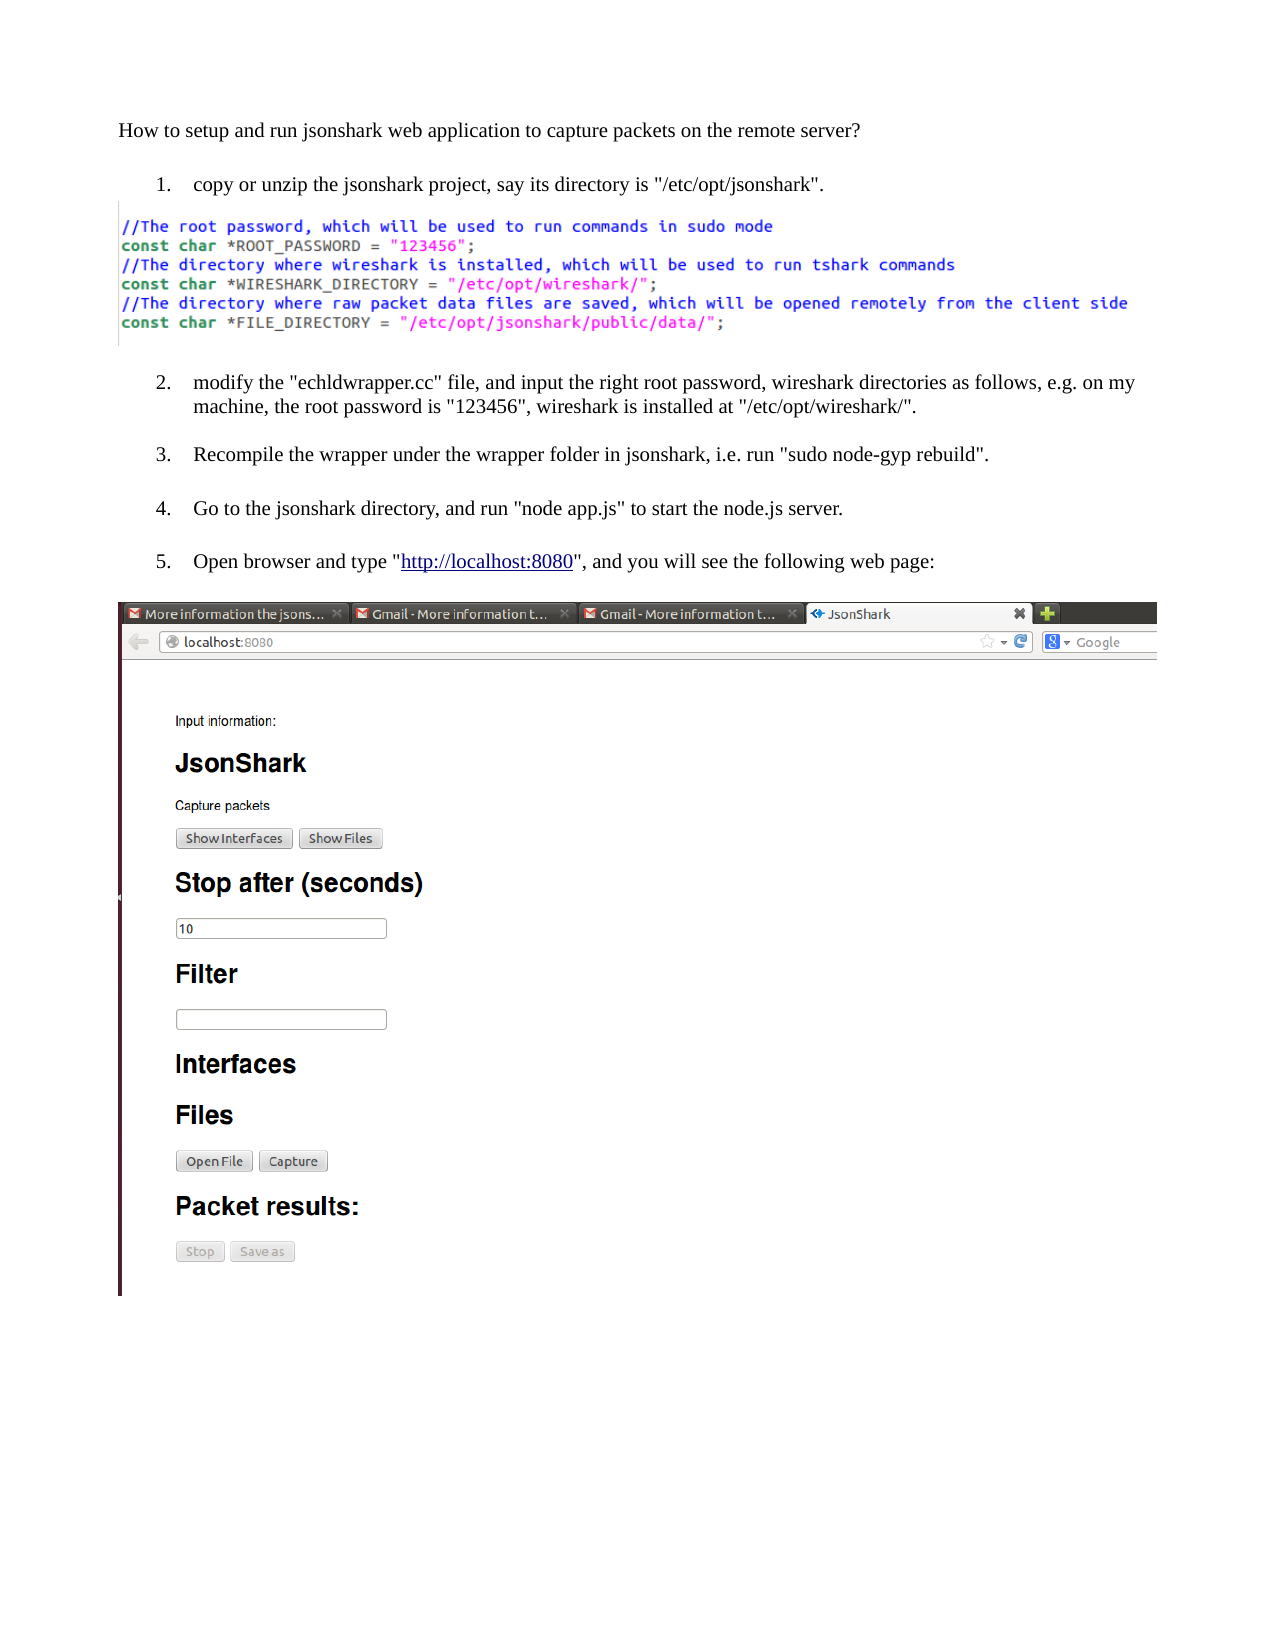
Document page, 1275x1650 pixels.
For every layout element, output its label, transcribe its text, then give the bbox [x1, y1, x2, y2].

list modify the "echldwrapper.cc" file, and input the right root password, wireshark directories as follows, e.g. on my machine, the root password is "123456", wireshark is installed at "/etc/opt/wireshark/". [156, 370, 1157, 418]
list Open browser and type "http://localhost:8080", and you will see the following web page: [156, 549, 1157, 573]
picture [118, 201, 1157, 346]
list copy or unzip the jsonshark project, say its directory is "/etc/opt/jsonshark". [156, 172, 1157, 196]
list Go to the jsonshark directory, and run "node app.js" to start the node.js server. [156, 496, 1157, 520]
picture [118, 602, 1157, 1296]
text How to setup and run jsonshark web application to capture packets on the remote server? [118, 118, 1157, 142]
list Recompile the wrapper under the wrapper folder in jsonshark, i.e. run "sudo node-gyp rebuild". [156, 442, 1157, 466]
